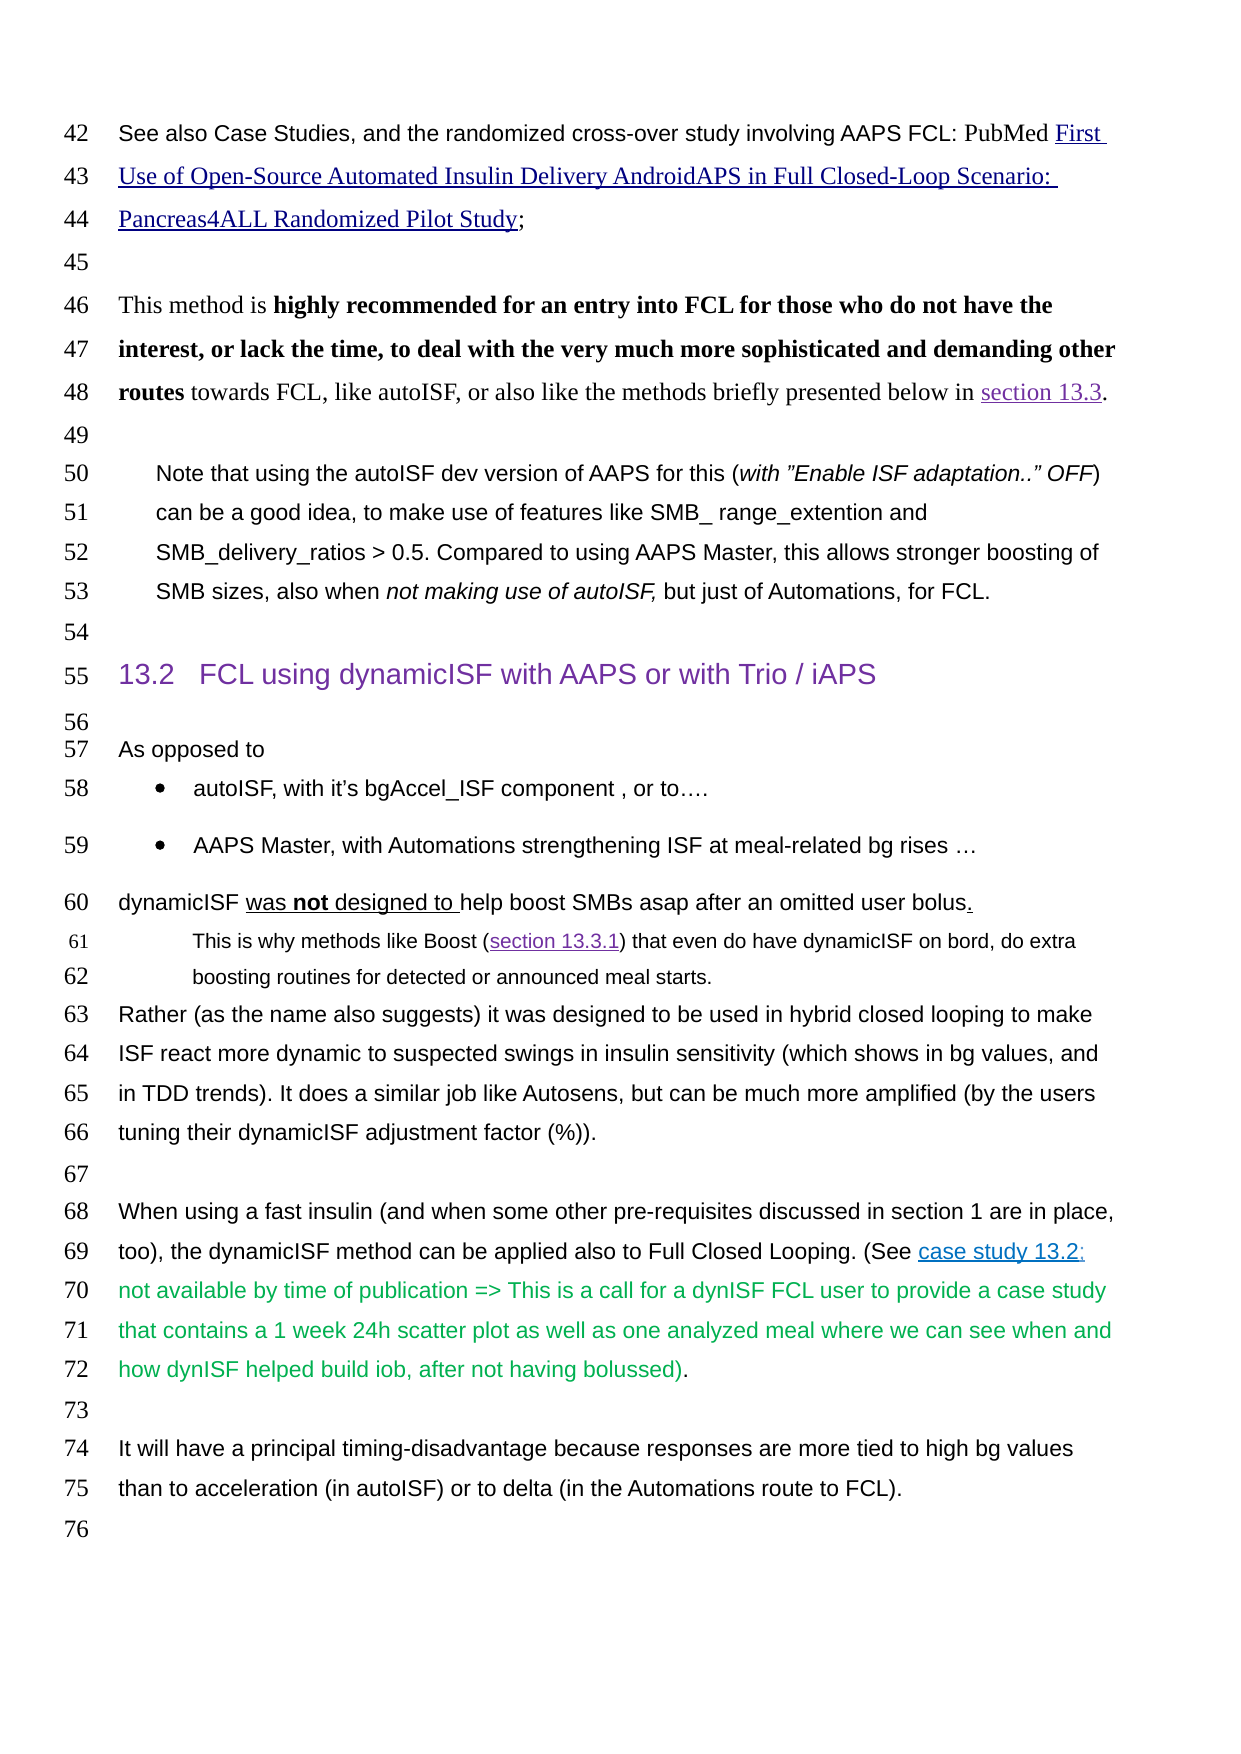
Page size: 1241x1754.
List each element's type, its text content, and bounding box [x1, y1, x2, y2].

text Rather (as the name also suggests) it was designed to be used in hybrid closed looping to make ISF react more dynamic to suspected swings in insulin sensitivity (which shows in bg values, and in TDD trends). It does a similar job like Autosens, but can be much more amplified (by the users tuning their dynamicISF adjustment factor (%)). [118, 1001, 1122, 1146]
text See also Case Studies, and the randomized cross-over study involving AAPS FCL: PubMed First Use of Open-Source Automated Insulin Delivery AndroidAPS in Full Closed-Loop Scenario: Pancreas4ALL Randomized Pilot Study; [118, 118, 1122, 233]
list autoISF, with it’s bgAccel_ISF component , or to…. [156, 775, 1122, 802]
text dynamicISF was not designed to help boost SMBs asap after an omitted user bolus. [118, 889, 1122, 916]
list AAPS Master, with Automations strengthening ISF at meal-related bg rises … [156, 832, 1122, 859]
text This method is highly recommended for an entry into FCL for those who do not have the interest, or lack the time, to deal with the very much more sophisticated and demanding other routes towards FCL, like autoISF, or also like the methods briefly presented below in section 13.3. [118, 291, 1122, 406]
text It will have a principal timing-disadvantage because responses are more tied to high bg values than to acceleration (in autoISF) or to delta (in the Automations route to FCL). [118, 1435, 1122, 1501]
text 13.2 FCL using dynamicISF with AAPS or with Trio / iAPS [118, 657, 1122, 690]
text When using a fast insulin (and when some other pre-requisites discussed in section 1 are in place, too), the dynamicISF method can be applied also to Full Closed Looping. (See case study 13.2; not available by time of publication => This is a call for a dynISF FCL user to provide a case study that contains a 1 week 24h scatter plot as well as one analyzed meal where we can see when and how dynISF helped build iob, after not having bolussed). [118, 1198, 1122, 1382]
text As opposed to [118, 736, 1122, 762]
text This is why methods like Boost (section 13.3.1) that even do have dynamicISF on bord, do extra boosting routines for detected or announced meal starts. [192, 929, 1122, 989]
text Note that using the autoISF dev version of AAPS for this (with ”Enable ISF adaptation..” OFF) can be a good idea, to make use of features like SMB_ range_extention and SMB_delivery_ratios > 0.5. Compared to using AAPS Master, this allows stronger boosting of SMB sizes, also when not making use of autoISF, but just of Automations, for FCL. [156, 459, 1122, 604]
